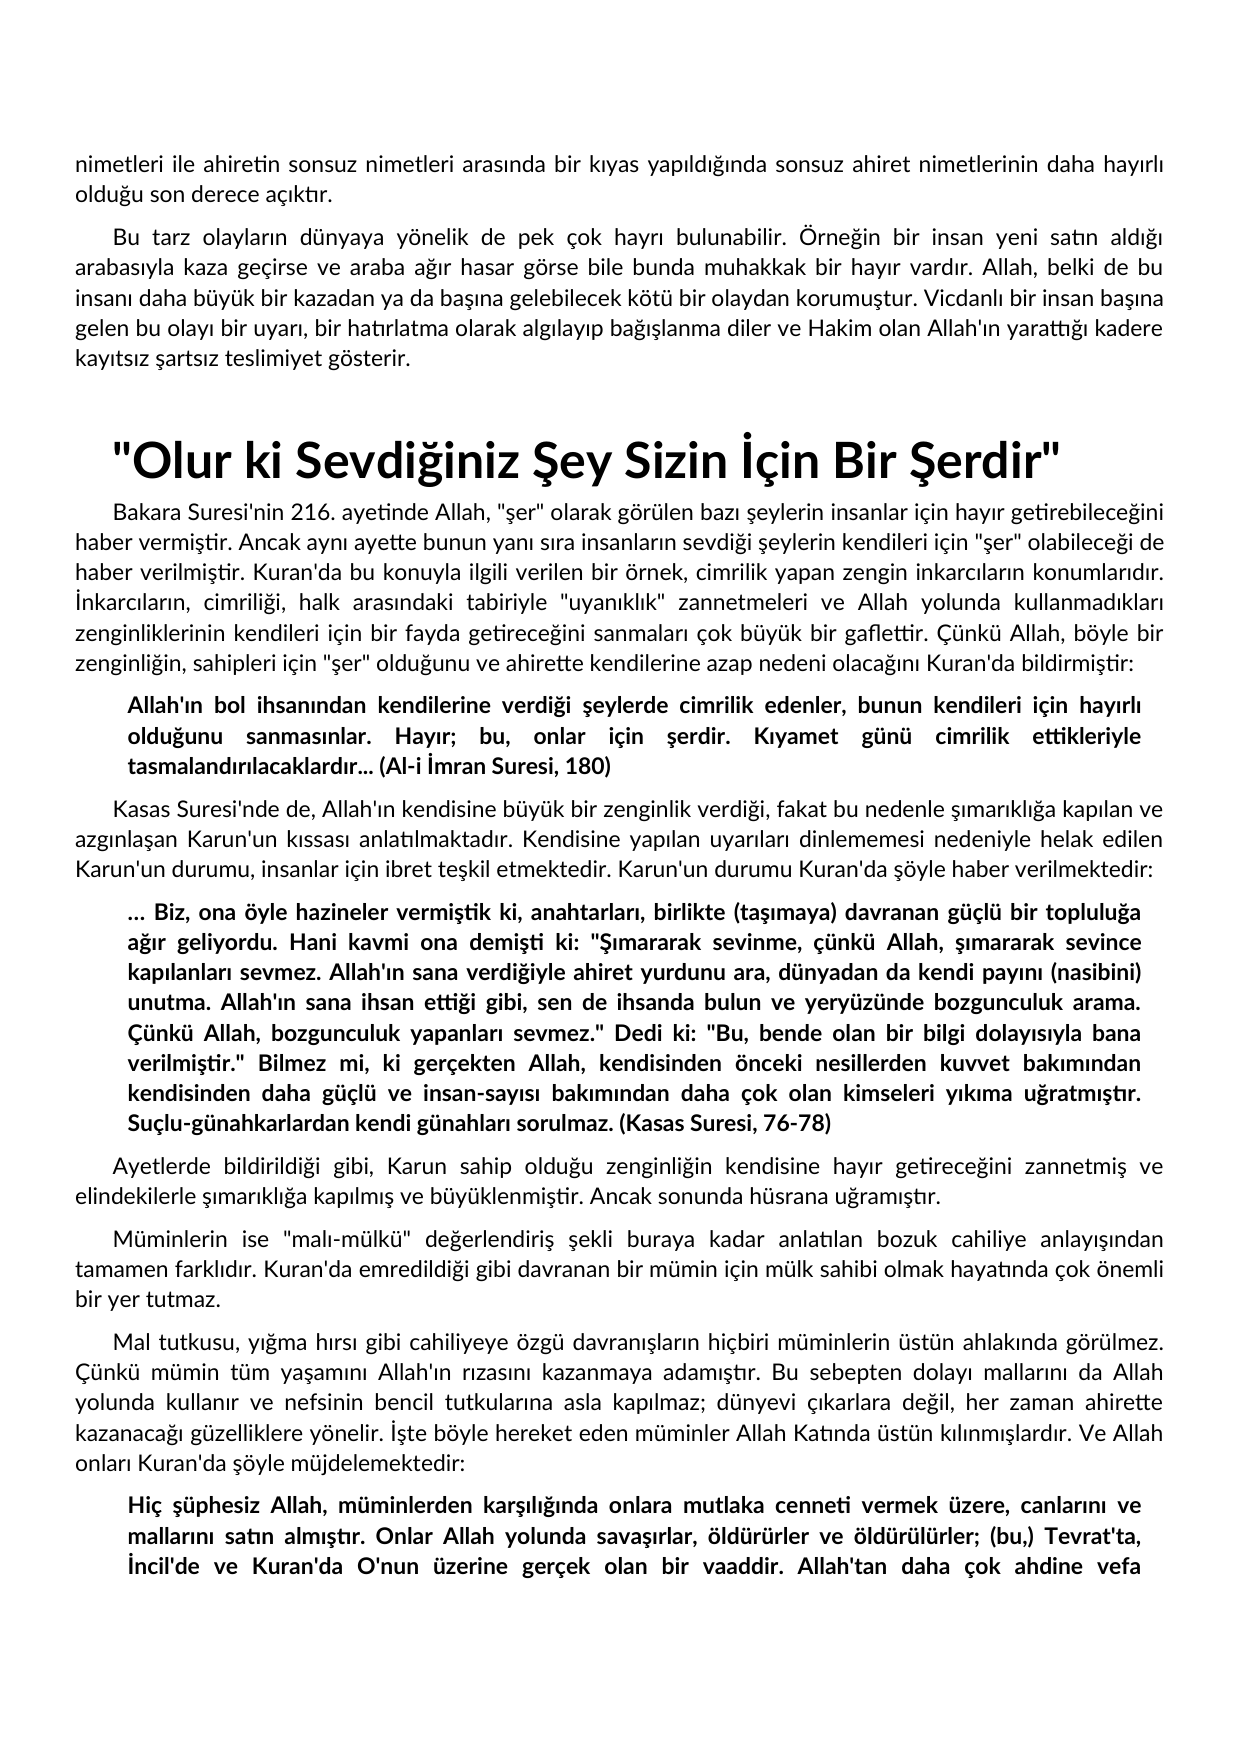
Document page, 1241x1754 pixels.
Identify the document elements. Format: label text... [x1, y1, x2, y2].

text Bu tarz olayların dünyaya yönelik de pek çok hayrı bulunabilir. Örneğin bir insan yeni satın aldığı arabasıyla kaza geçirse ve araba ağır hasar görse bile bunda muhakkak bir hayır vardır. Allah, belki de bu insanı daha büyük bir kazadan ya da başına gelebilecek kötü bir olaydan korumuştur. Vicdanlı bir insan başına gelen bu olayı bir uyarı, bir hatırlatma olarak algılayıp bağışlanma diler ve Hakim olan Allah'ın yarattığı kadere kayıtsız şartsız teslimiyet gösterir. [75, 223, 1165, 371]
subtitle "Olur ki Sevdiğiniz Şey Sizin İçin Bir Şerdir" [112, 429, 1165, 489]
text nimetleri ile ahiretin sonsuz nimetleri arasında bir kıyas yapıldığında sonsuz ahiret nimetlerinin daha hayırlı olduğu son derece açıktır. [75, 150, 1165, 208]
text Kasas Suresi'nde de, Allah'ın kendisine büyük bir zenginlik verdiği, fakat bu nedenle şımarıklığa kapılan ve azgınlaşan Karun'un kıssası anlatılmaktadır. Kendisine yapılan uyarıları dinlememesi nedeniyle helak edilen Karun'un durumu, insanlar için ibret teşkil etmektedir. Karun'un durumu Kuran'da şöyle haber verilmektedir: [75, 794, 1165, 882]
text Ayetlerde bildirildiği gibi, Karun sahip olduğu zenginliğin kendisine hayır getireceğini zannetmiş ve elindekilerle şımarıklığa kapılmış ve büyüklenmiştir. Ancak sonunda hüsrana uğramıştır. [75, 1152, 1165, 1209]
text Hiç şüphesiz Allah, müminlerden karşılığında onlara mutlaka cenneti vermek üzere, canlarını ve mallarını satın almıştır. Onlar Allah yolunda savaşırlar, öldürürler ve öldürülürler; (bu,) Tevrat'ta, İncil'de ve Kuran'da O'nun üzerine gerçek olan bir vaaddir. Allah'tan daha çok ahdine vefa [127, 1491, 1143, 1579]
text … Biz, ona öyle hazineler vermiştik ki, anahtarları, birlikte (taşımaya) davranan güçlü bir topluluğa ağır geliyordu. Hani kavmi ona demişti ki: "Şımararak sevinme, çünkü Allah, şımararak sevince kapılanları sevmez. Allah'ın sana verdiğiyle ahiret yurdunu ara, dünyadan da kendi payını (nasibini) unutma. Allah'ın sana ihsan ettiği gibi, sen de ihsanda bulun ve yeryüzünde bozgunculuk arama. Çünkü Allah, bozgunculuk yapanları sevmez." Dedi ki: "Bu, bende olan bir bilgi dolayısıyla bana verilmiştir." Bilmez mi, ki gerçekten Allah, kendisinden önceki nesillerden kuvvet bakımından kendisinden daha güçlü ve insan-sayısı bakımından daha çok olan kimseleri yıkıma uğratmıştır. Suçlu-günahkarlardan kendi günahları sorulmaz. (Kasas Suresi, 76-78) [127, 897, 1143, 1136]
text Müminlerin ise "malı-mülkü" değerlendiriş şekli buraya kadar anlatılan bozuk cahiliye anlayışından tamamen farklıdır. Kuran'da emredildiği gibi davranan bir mümin için mülk sahibi olmak hayatında çok önemli bir yer tutmaz. [75, 1224, 1165, 1312]
text Allah'ın bol ihsanından kendilerine verdiği şeylerde cimrilik edenler, bunun kendileri için hayırlı olduğunu sanmasınlar. Hayır; bu, onlar için şerdir. Kıyamet günü cimrilik ettikleriyle tasmalandırılacaklardır... (Al-i İmran Suresi, 180) [127, 691, 1143, 779]
text Mal tutkusu, yığma hırsı gibi cahiliyeye özgü davranışların hiçbiri müminlerin üstün ahlakında görülmez. Çünkü mümin tüm yaşamını Allah'ın rızasını kazanmaya adamıştır. Bu sebepten dolayı mallarını da Allah yolunda kullanır ve nefsinin bencil tutkularına asla kapılmaz; dünyevi çıkarlara değil, her zaman ahirette kazanacağı güzelliklere yönelir. İşte böyle hereket eden müminler Allah Katında üstün kılınmışlardır. Ve Allah onları Kuran'da şöyle müjdelemektedir: [75, 1328, 1165, 1476]
text Bakara Suresi'nin 216. ayetinde Allah, "şer" olarak görülen bazı şeylerin insanlar için hayır getirebileceğini haber vermiştir. Ancak aynı ayette bunun yanı sıra insanların sevdiği şeylerin kendileri için "şer" olabileceği de haber verilmiştir. Kuran'da bu konuyla ilgili verilen bir örnek, cimrilik yapan zengin inkarcıların konumlarıdır. İnkarcıların, cimriliği, halk arasındaki tabiriyle "uyanıklık" zannetmeleri ve Allah yolunda kullanmadıkları zenginliklerinin kendileri için bir fayda getireceğini sanmaları çok büyük bir gaflettir. Çünkü Allah, böyle bir zenginliğin, sahipleri için "şer" olduğunu ve ahirette kendilerine azap nedeni olacağını Kuran'da bildirmiştir: [75, 497, 1165, 676]
